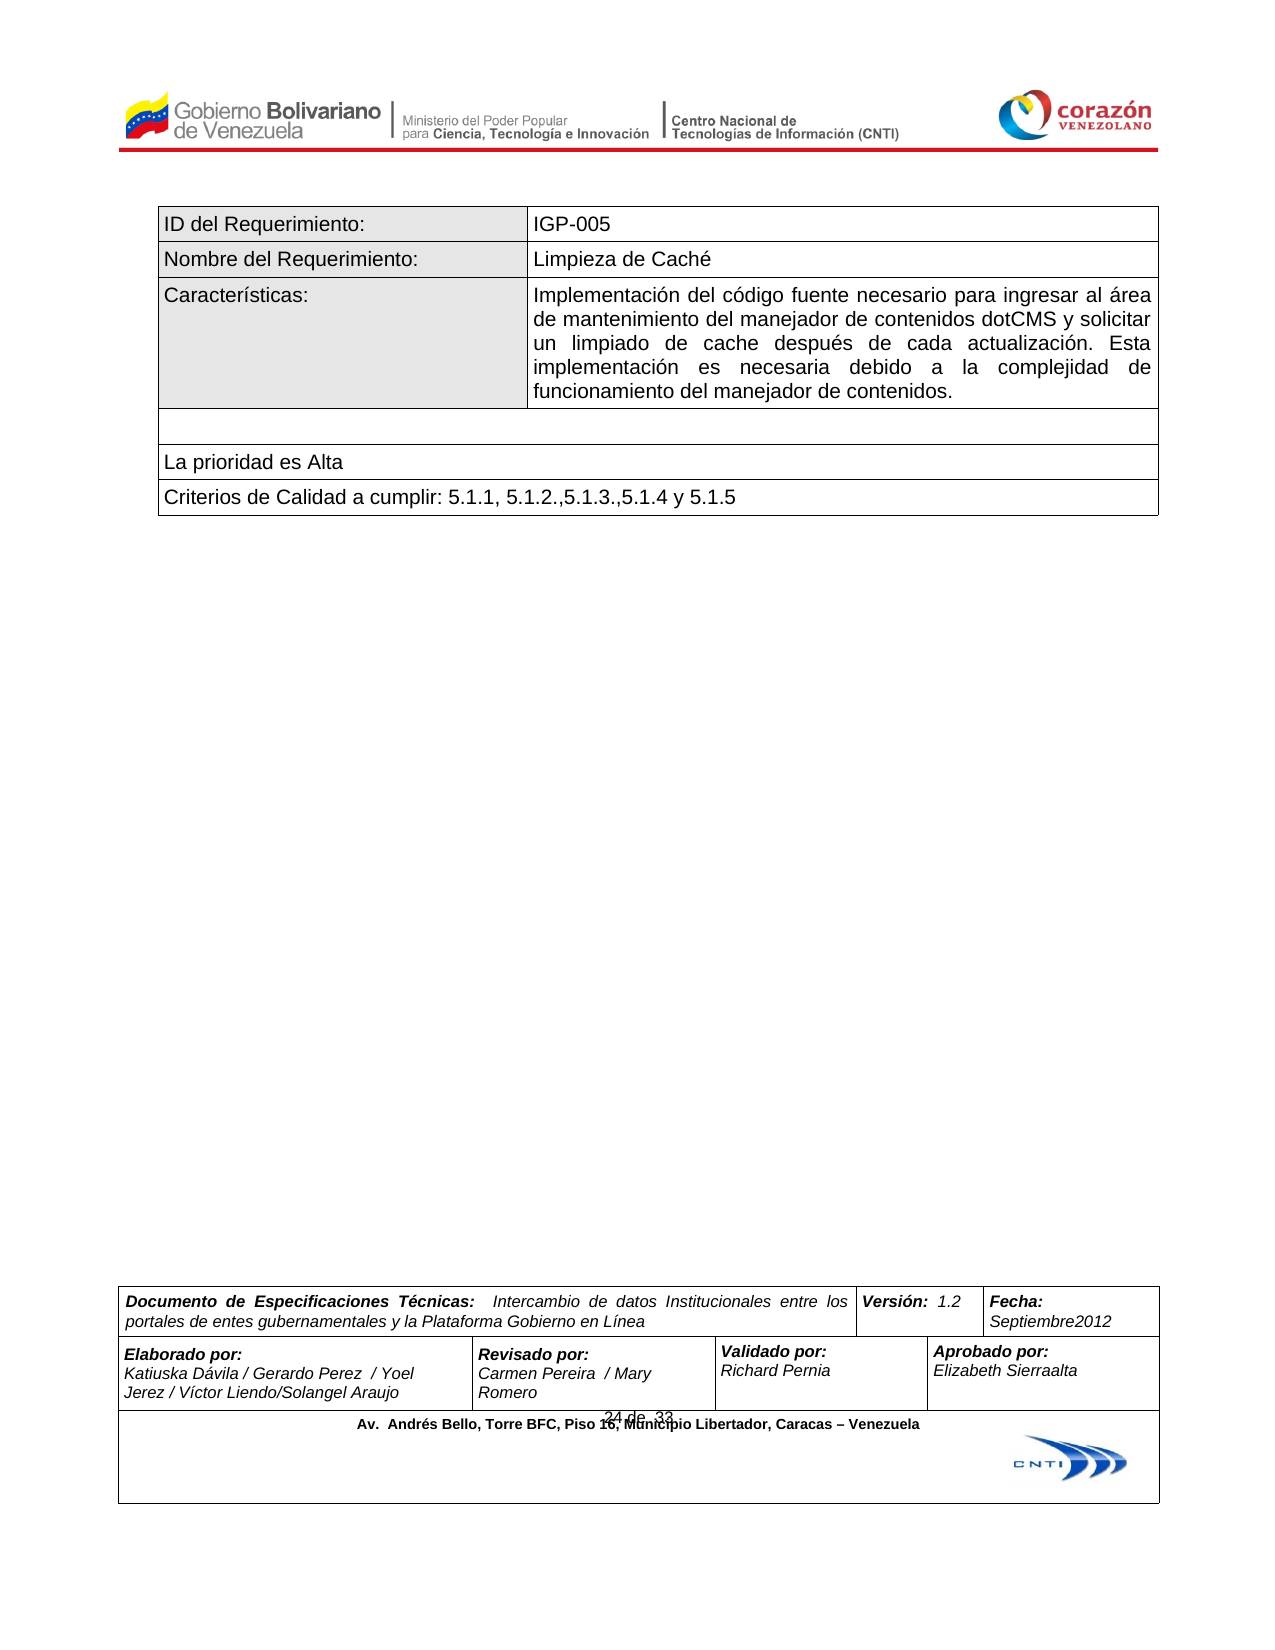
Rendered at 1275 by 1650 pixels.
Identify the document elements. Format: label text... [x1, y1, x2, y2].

table_cell La prioridad es Alta [159, 445, 1158, 479]
table_header ID del Requerimiento: [159, 207, 527, 241]
table_cell Criterios de Calidad a cumplir: 5.1.1, 5.1.2.,5.1.3.,5.1.4 y 5.1.5 [159, 480, 1158, 515]
picture [999, 1429, 1143, 1486]
table_cell Nombre del Requerimiento: [159, 242, 527, 277]
table_cell Limpieza de Caché [528, 242, 1158, 277]
picture [119, 82, 1159, 152]
table_header IGP-005 [528, 207, 1158, 241]
table_cell Implementación del código fuente necesario para ingresar al área de mantenimiento del manejador de contenidos dotCMS y solicitar un limpiado de cache después de cada actualización. Esta implementación es necesaria debido a la complejidad de funcionamiento del manejador de contenidos. [528, 278, 1158, 408]
table_cell [159, 409, 1158, 444]
table_cell Características: [159, 278, 527, 408]
